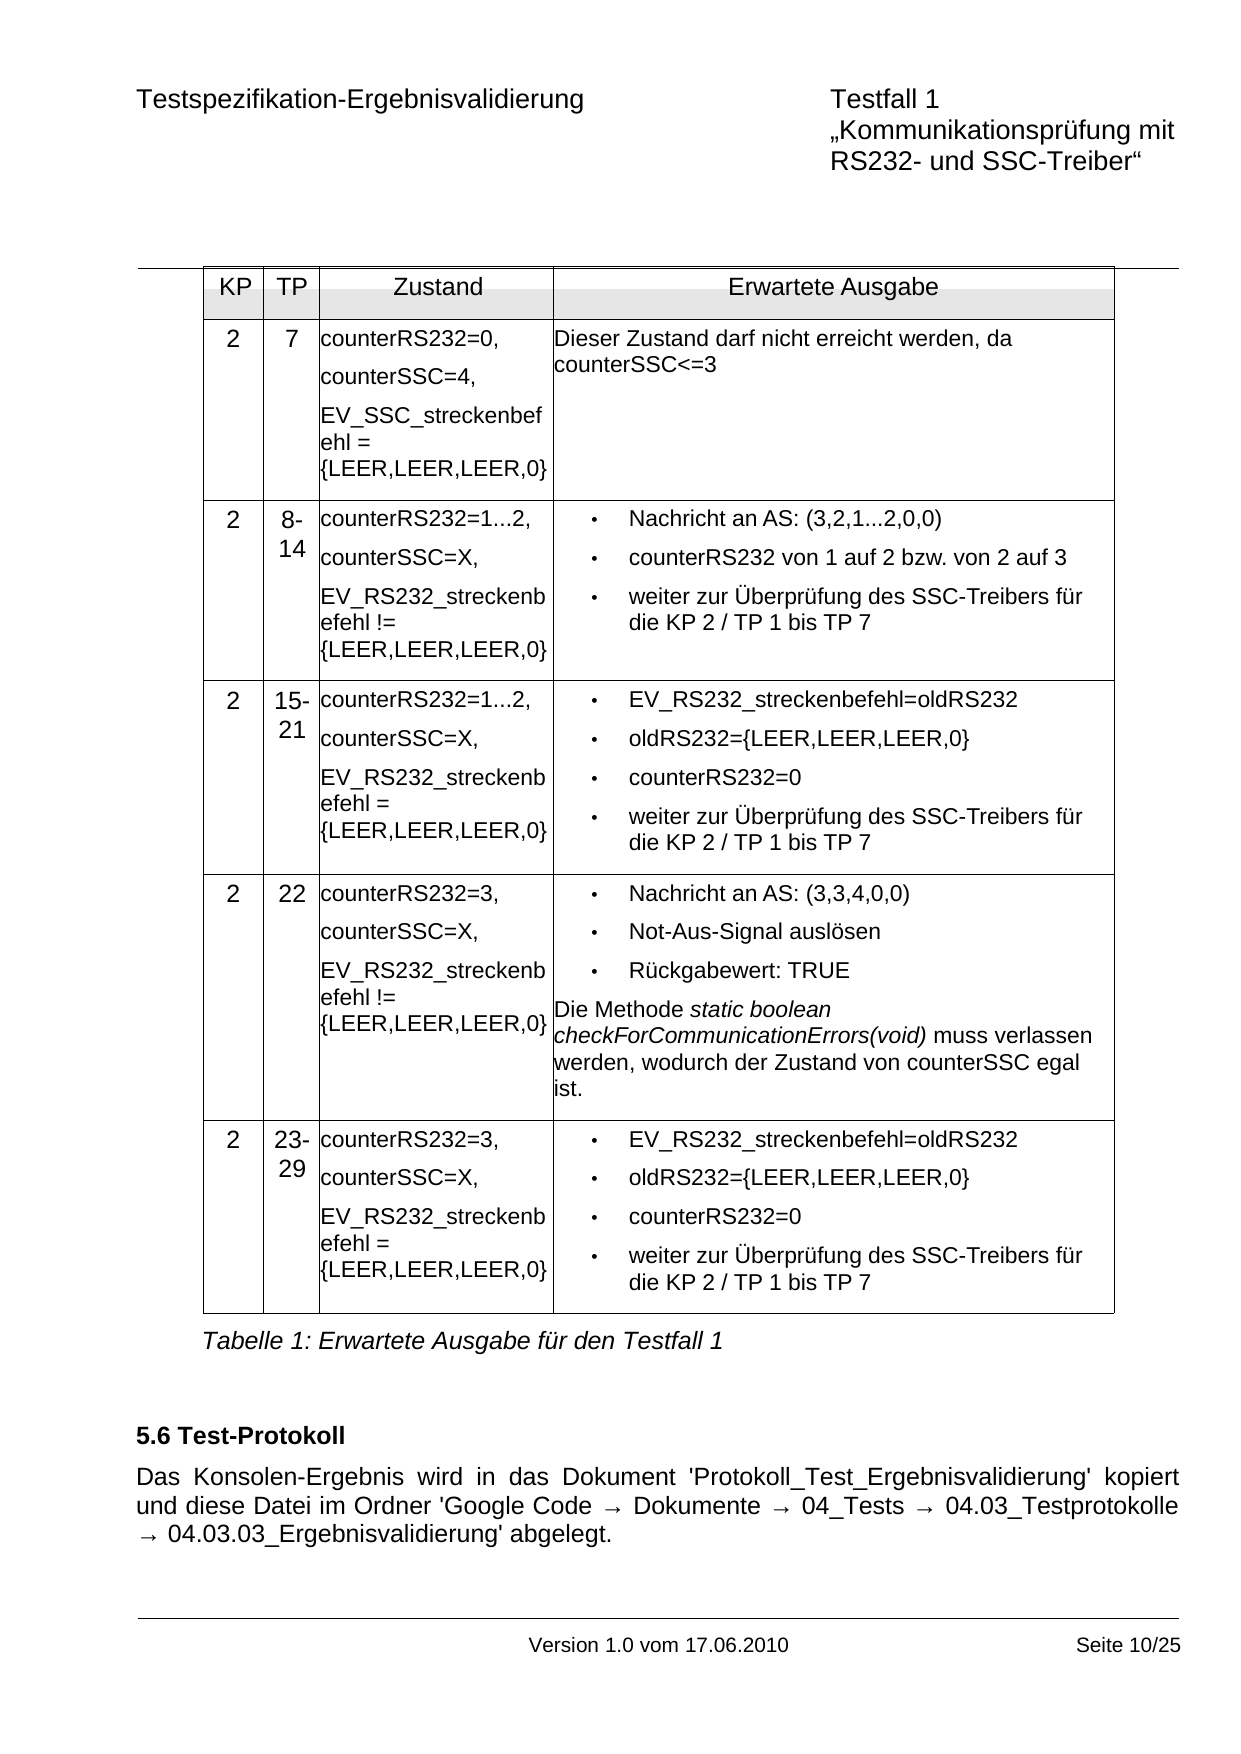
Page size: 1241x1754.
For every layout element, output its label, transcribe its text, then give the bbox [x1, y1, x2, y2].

table_cell EV_RS232_streckenbefehl=oldRS232 oldRS232={LEER,LEER,LEER,0} counterRS232=0 weiter zur Überprüfung des SSC-Treibers für die KP 2 / TP 1 bis TP 7 [554, 1121, 1114, 1313]
table_cell Nachricht an AS: (3,3,4,0,0) Not-Aus-Signal auslösen Rückgabewert: TRUE Die Methode static boolean checkForCommunicationErrors(void) muss verlassen werden, wodurch der Zustand von counterSSC egal ist. [554, 875, 1114, 1120]
table_cell counterRS232=1...2, counterSSC=X, EV_RS232_streckenbefehl != {LEER,LEER,LEER,0} [320, 501, 553, 680]
table_header TP [264, 289, 319, 319]
table_cell 2 [204, 681, 263, 874]
table_cell counterRS232=3, counterSSC=X, EV_RS232_streckenbefehl = {LEER,LEER,LEER,0} [320, 1121, 553, 1313]
table_cell Nachricht an AS: (3,2,1...2,0,0) counterRS232 von 1 auf 2 bzw. von 2 auf 3 weiter zur Überprüfung des SSC-Treibers für die KP 2 / TP 1 bis TP 7 [554, 501, 1114, 680]
table_cell 7 [264, 320, 319, 499]
text Das Konsolen-Ergebnis wird in das Dokument 'Protokoll_Test_Ergebnisvalidierung' kopiert und diese Datei im Ordner 'Google Code → Dokumente → 04_Tests → 04.03_Testprotokolle → 04.03.03_Ergebnisvalidierung' abgelegt. [136, 1462, 1181, 1548]
table_cell 2 [204, 1121, 263, 1313]
table_cell 15-21 [264, 681, 319, 874]
table_header Erwartete Ausgabe [554, 289, 1114, 319]
table_cell 2 [204, 320, 263, 499]
table_header KP [204, 289, 263, 319]
table_cell 2 [204, 501, 263, 680]
table_cell Dieser Zustand darf nicht erreicht werden, da counterSSC<=3 [554, 320, 1114, 499]
table_cell counterRS232=1...2, counterSSC=X, EV_RS232_streckenbefehl = {LEER,LEER,LEER,0} [320, 681, 553, 874]
table_cell 23-29 [264, 1121, 319, 1313]
table_cell 2 [204, 875, 263, 1120]
subtitle Test-Protokoll [136, 1421, 1181, 1449]
table_cell 8-14 [264, 501, 319, 680]
text Tabelle 1: Erwartete Ausgabe für den Testfall 1 [201, 1326, 1181, 1354]
table_cell EV_RS232_streckenbefehl=oldRS232 oldRS232={LEER,LEER,LEER,0} counterRS232=0 weiter zur Überprüfung des SSC-Treibers für die KP 2 / TP 1 bis TP 7 [554, 681, 1114, 874]
table_cell 22 [264, 875, 319, 1120]
table_header Zustand [320, 289, 553, 319]
table_cell counterRS232=0, counterSSC=4, EV_SSC_streckenbefehl = {LEER,LEER,LEER,0} [320, 320, 553, 499]
table_cell counterRS232=3, counterSSC=X, EV_RS232_streckenbefehl != {LEER,LEER,LEER,0} [320, 875, 553, 1120]
